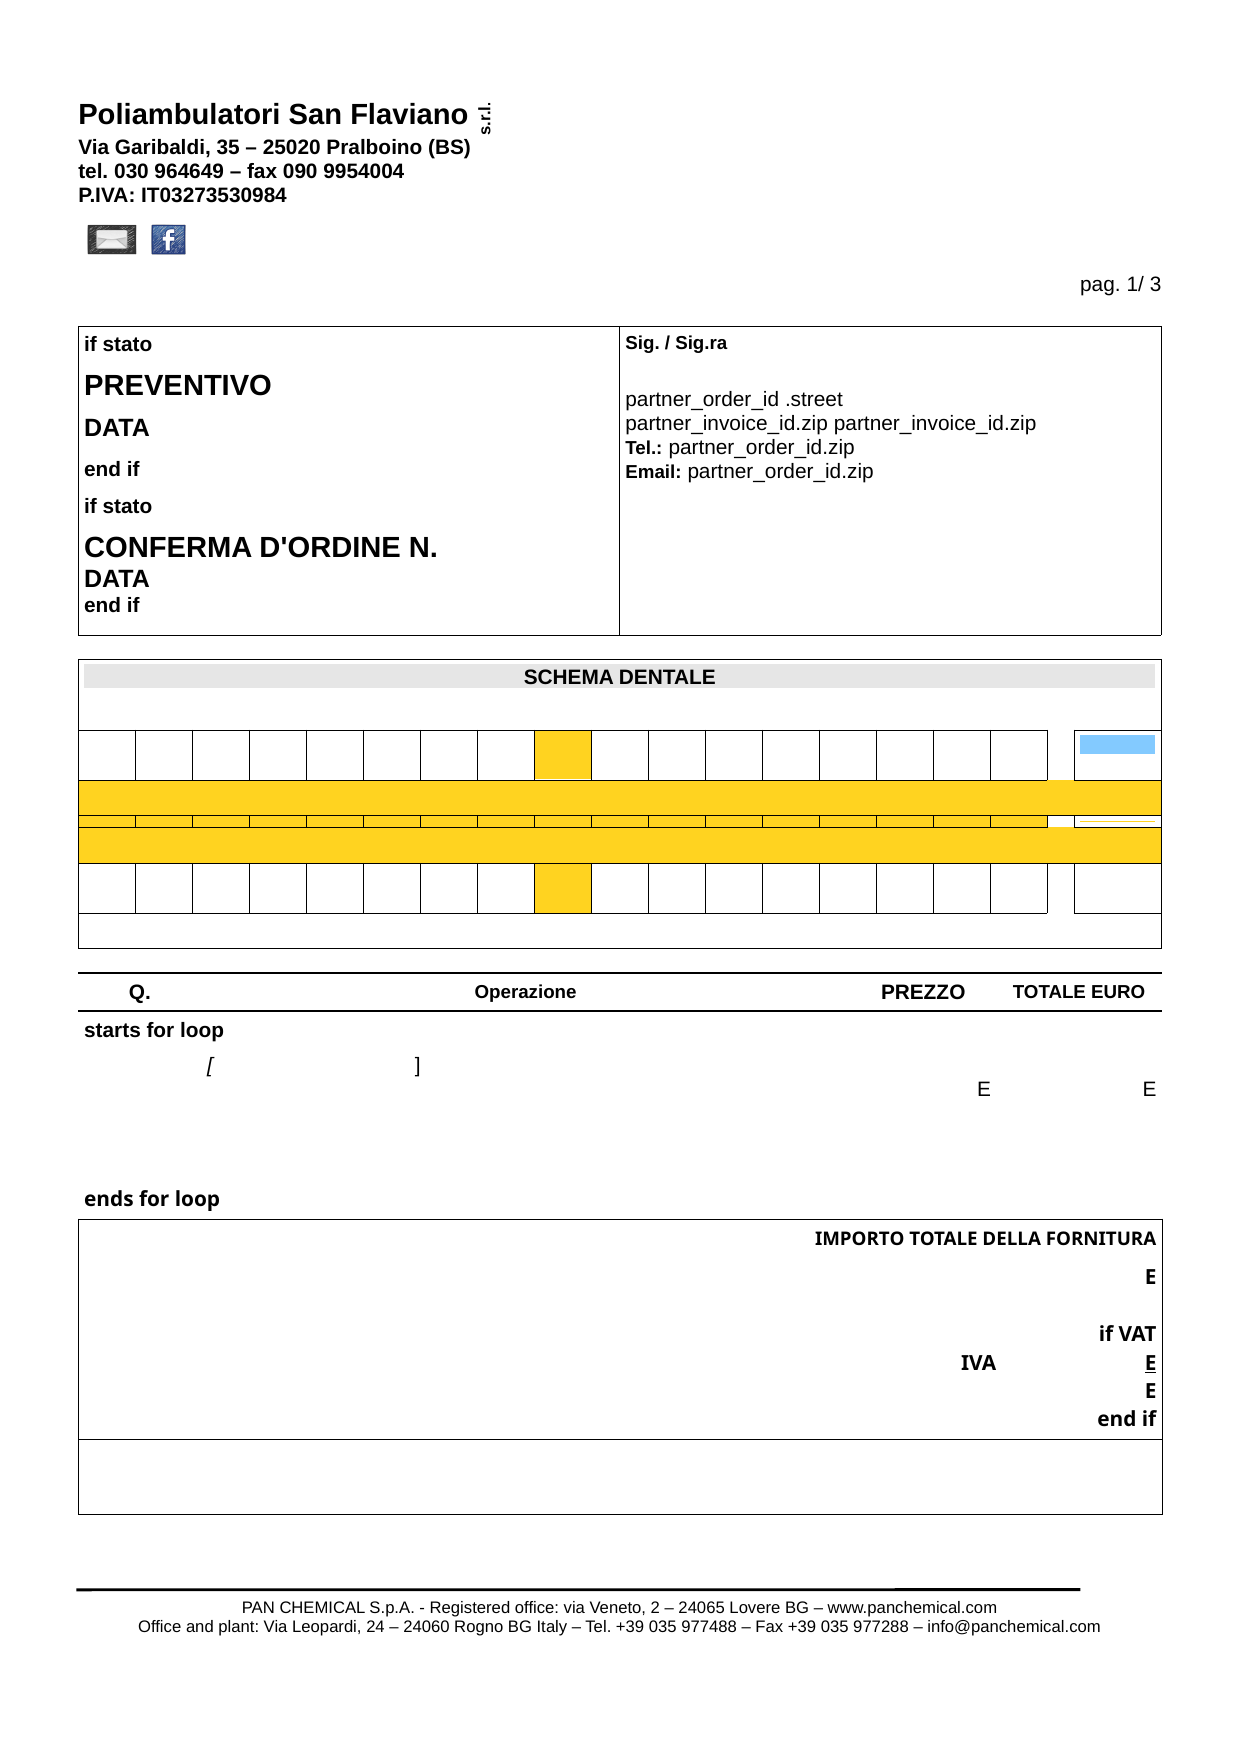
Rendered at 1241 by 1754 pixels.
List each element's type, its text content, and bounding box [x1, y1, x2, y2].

table_cell [535, 864, 591, 913]
table_header Operazione [201, 974, 850, 1010]
table_cell <item.price_unit> E [996, 1047, 1162, 1178]
table_cell <t[4]> [307, 731, 363, 779]
table_cell <t[13]> [820, 731, 876, 779]
table_cell <t[12]> [763, 864, 819, 913]
table_cell <t[0]> [1075, 731, 1161, 779]
table_cell [763, 816, 819, 827]
table_cell <for each="t in tooth_list(o.id, 'u')"> [79, 694, 1161, 729]
table_cell <item.price_unit> E [850, 1047, 996, 1178]
table_cell [1075, 816, 1161, 827]
table_header if stato PREVENTIVO <o.name> DATA <o.date_order> end if if stato CONFERMA D'ORDINE N. <o.name> DATA <o.date_order> end if [79, 327, 619, 634]
table_cell [1048, 730, 1074, 779]
table_cell [193, 816, 249, 827]
table_cell <t[14]> [877, 731, 933, 779]
table_cell <t[3]> [364, 731, 420, 779]
table_header PREZZO [850, 974, 996, 1010]
table_cell <t[2]> [421, 864, 477, 913]
table_cell [79, 1440, 459, 1477]
table_cell [706, 816, 762, 827]
table_cell <t[12]> [763, 731, 819, 779]
table_cell <t[16]> [991, 731, 1047, 779]
table_cell ends for loop [78, 1179, 1162, 1218]
table_cell <t[5]> [250, 731, 306, 779]
table_cell </for> [79, 913, 1161, 948]
table_cell <t[5]> [250, 864, 306, 913]
table_cell <t[14]> [877, 864, 933, 913]
table_cell <t[6]> [193, 864, 249, 913]
table_cell [991, 816, 1047, 827]
table_cell <t[9]> [592, 864, 648, 913]
table_cell [592, 816, 648, 827]
table_cell [136, 816, 192, 827]
table_cell <t[0]> [1075, 864, 1161, 913]
table_header Sig. / Sig.ra <o.partner_order_id .name> partner_order_id .street partner_invoice_id.zip partner_invoice_id.zip Tel.: partner_order_id.zip Email: partner_order_id.zip [620, 327, 1161, 634]
table_header SCHEMA DENTALE [79, 660, 1161, 694]
table_cell <for each="t in tooth_list(o.id, 'd')"> [79, 827, 1161, 863]
table_cell <t[10]> [649, 864, 705, 913]
table_cell <t[7]> [136, 731, 192, 779]
table_cell [718, 1440, 1162, 1477]
table_cell [460, 1477, 718, 1514]
table_cell [<item.product_id.code>] <item.name> [201, 1047, 850, 1178]
table_cell [877, 816, 933, 827]
table_cell <t[15]> [934, 864, 990, 913]
table_cell [460, 1257, 718, 1439]
table_cell [421, 816, 477, 827]
table_header starts for loop [78, 1012, 1162, 1047]
picture [78, 219, 192, 260]
table_header [79, 1220, 459, 1257]
table_cell [820, 816, 876, 827]
table_cell [364, 816, 420, 827]
table_cell <t[1]> [478, 864, 534, 913]
table_cell [460, 1440, 718, 1477]
table_cell <t[3]> [364, 864, 420, 913]
table_cell <t[7]> [136, 864, 192, 913]
table_cell <item.product_uom_qty> <item.product_uom.name> [78, 1047, 201, 1178]
table_header Q. [78, 974, 201, 1010]
table_cell [79, 816, 135, 827]
table_cell [535, 731, 591, 779]
table_cell <t[2]> [421, 731, 477, 779]
table_cell <o.amount_untaxed> E <o.amount_total> if VAT IVA <o.amount_tax> E E end if [718, 1257, 1162, 1439]
table_cell [1048, 816, 1074, 827]
table_cell <t[9]> [592, 731, 648, 779]
table_cell </for> [79, 780, 1161, 815]
table_cell <t[8]> [79, 864, 135, 913]
table_cell [478, 816, 534, 827]
table_cell <t[13]> [820, 864, 876, 913]
table_cell <t[1]> [478, 731, 534, 779]
table_cell [1048, 864, 1074, 913]
table_cell [535, 816, 591, 827]
table_cell <t[6]> [193, 731, 249, 779]
table_cell [250, 816, 306, 827]
table_cell [649, 816, 705, 827]
table_cell [79, 1477, 459, 1514]
table_header [460, 1220, 718, 1257]
table_cell <t[8]> [79, 731, 135, 779]
table_cell [79, 1257, 459, 1439]
table_cell [934, 816, 990, 827]
table_cell <t[15]> [934, 731, 990, 779]
table_cell <t[16]> [991, 864, 1047, 913]
table_header TOTALE EURO [996, 974, 1162, 1010]
table_cell <t[10]> [649, 731, 705, 779]
table_header IMPORTO TOTALE DELLA FORNITURA [718, 1220, 1162, 1257]
table_cell <t[4]> [307, 864, 363, 913]
table_cell <t[11]> [706, 731, 762, 779]
table_cell <t[11]> [706, 864, 762, 913]
table_cell [307, 816, 363, 827]
table_cell [718, 1477, 1162, 1514]
